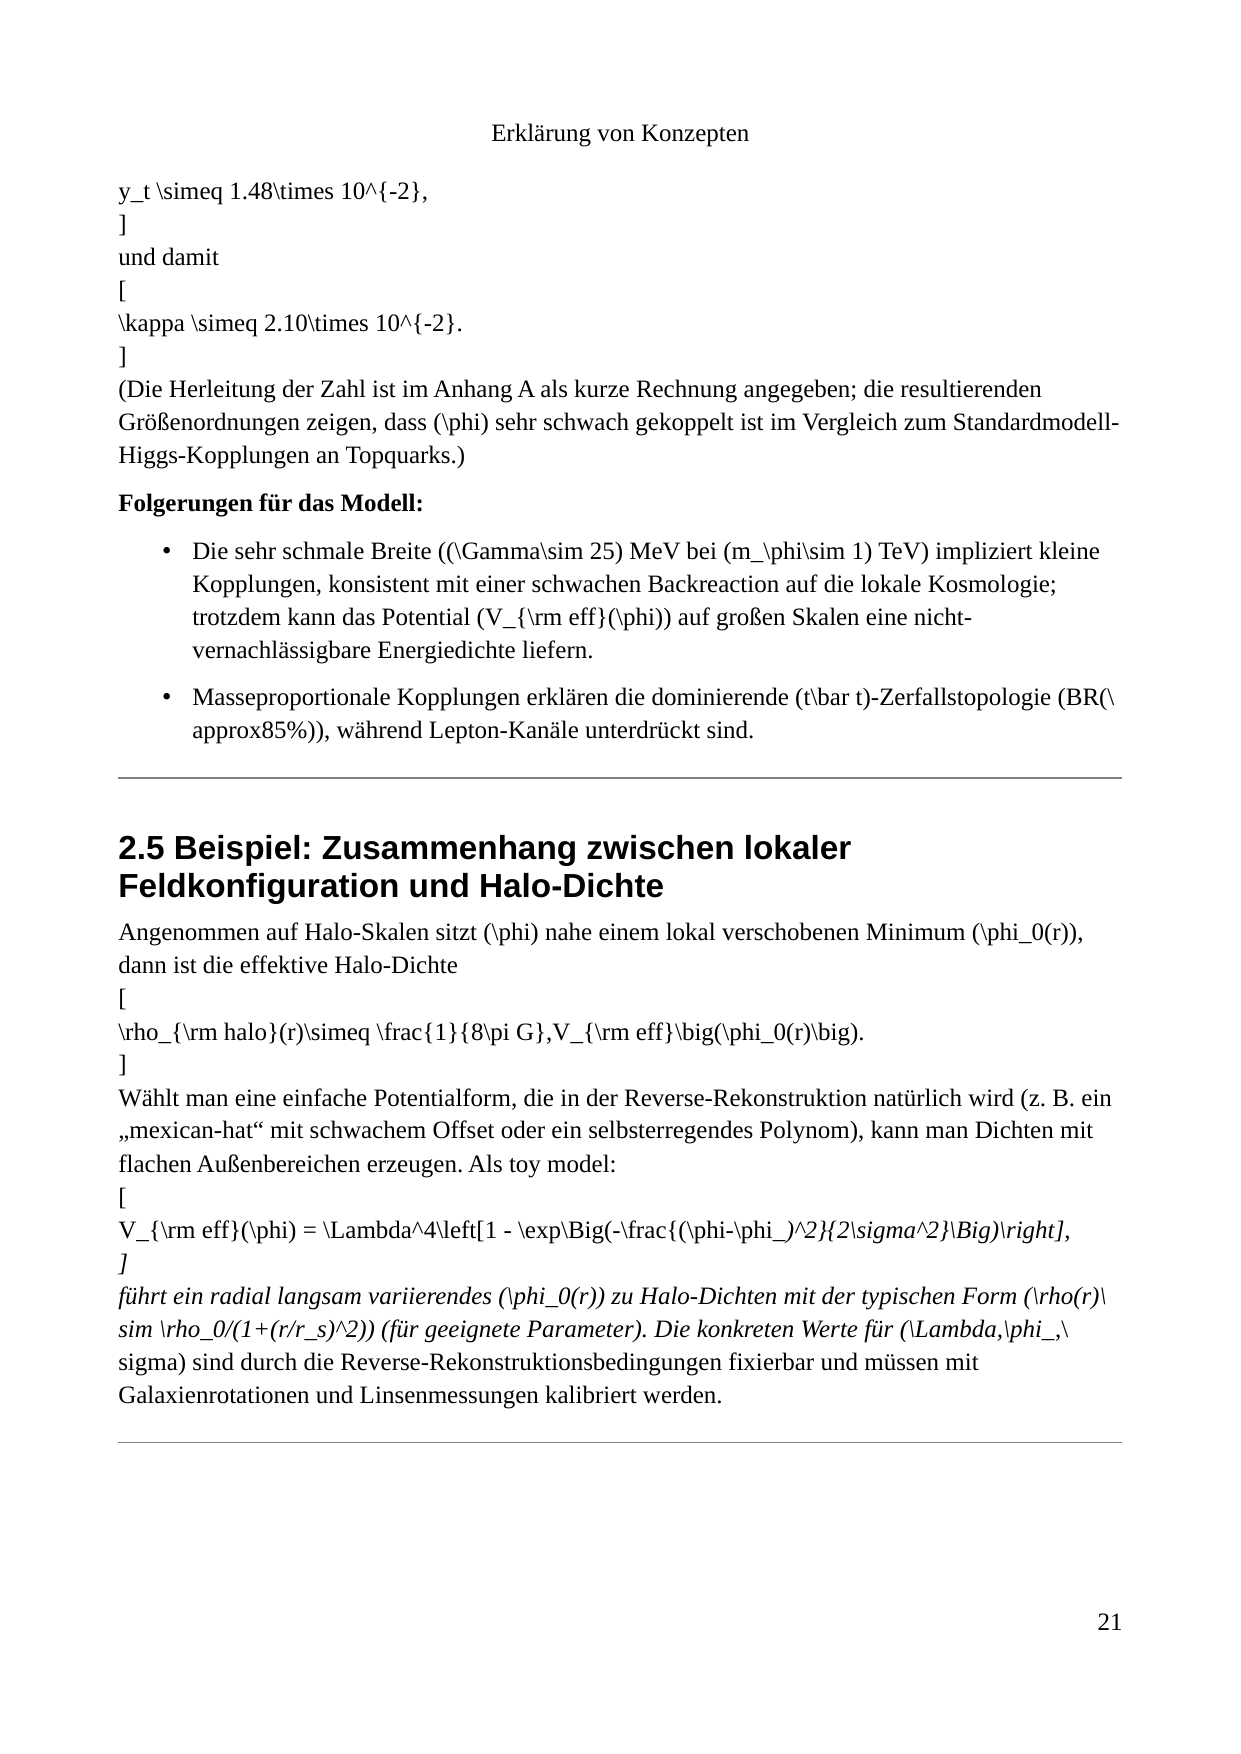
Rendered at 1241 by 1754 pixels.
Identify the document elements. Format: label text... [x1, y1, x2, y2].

text y_t \simeq 1.48\times 10^{-2}, ] und damit [ \kappa \simeq 2.10\times 10^{-2}. ] (Die Herleitung der Zahl ist im Anhang A als kurze Rechnung angegeben; die resultierenden Größenordnungen zeigen, dass (\phi) sehr schwach gekoppelt ist im Vergleich zum Standardmodell-Higgs-Kopplungen an Topquarks.) [118, 176, 1122, 469]
list Die sehr schmale Breite ((\Gamma\sim 25) MeV bei (m_\phi\sim 1) TeV) impliziert kleine Kopplungen, konsistent mit einer schwachen Backreaction auf die lokale Kosmologie; trotzdem kann das Potential (V_{\rm eff}(\phi)) auf großen Skalen eine nicht-vernachlässigbare Energiedichte liefern. [162, 536, 1122, 663]
list Masseproportionale Kopplungen erklären die dominierende (t\bar t)-Zerfallstopologie (BR(\approx85%)), während Lepton-Kanäle unterdrückt sind. [162, 682, 1122, 744]
text Angenommen auf Halo-Skalen sitzt (\phi) nahe einem lokal verschobenen Minimum (\phi_0(r)), dann ist die effektive Halo-Dichte [ \rho_{\rm halo}(r)\simeq \frac{1}{8\pi G},V_{\rm eff}\big(\phi_0(r)\big). ] Wählt man eine einfache Potentialform, die in der Reverse-Rekonstruktion natürlich wird (z. B. ein „mexican-hat“ mit schwachem Offset oder ein selbsterregendes Polynom), kann man Dichten mit flachen Außenbereichen erzeugen. Als toy model: [ V_{\rm eff}(\phi) = \Lambda^4\left[1 - \exp\Big(-\frac{(\phi-\phi_)^2}{2\sigma^2}\Big)\right], ] führt ein radial langsam variierendes (\phi_0(r)) zu Halo-Dichten mit der typischen Form (\rho(r)\sim \rho_0/(1+(r/r_s)^2)) (für geeignete Parameter). Die konkreten Werte für (\Lambda,\phi_,\sigma) sind durch die Reverse-Rekonstruktionsbedingungen fixierbar und müssen mit Galaxienrotationen und Linsenmessungen kalibriert werden. [118, 917, 1122, 1408]
subtitle 2.5 Beispiel: Zusammenhang zwischen lokaler Feldkonfiguration und Halo-Dichte [118, 828, 1122, 905]
text Folgerungen für das Modell: [118, 488, 1122, 517]
